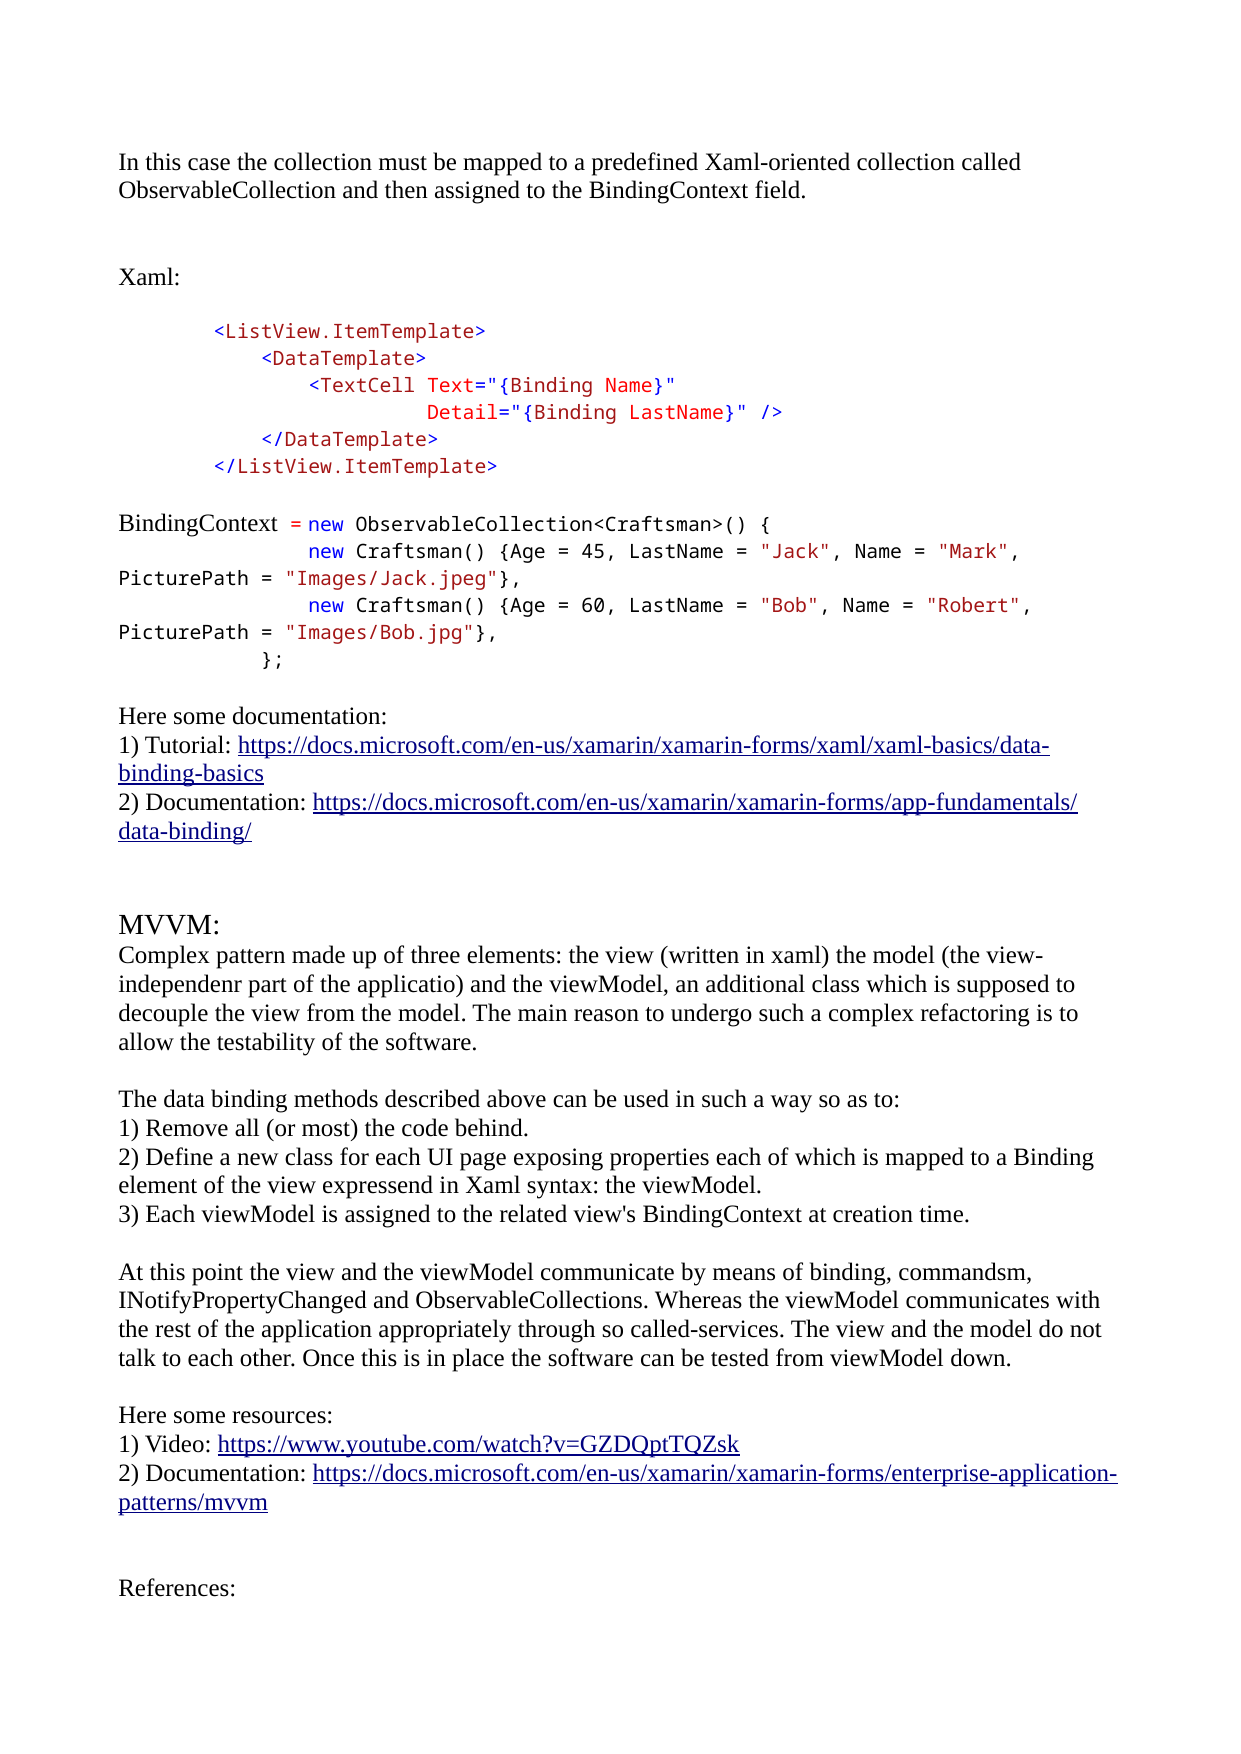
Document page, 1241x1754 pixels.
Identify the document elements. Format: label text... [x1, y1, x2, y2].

text Xaml: [118, 262, 1122, 291]
text The data binding methods described above can be used in such a way so as to: [118, 1084, 1122, 1113]
text 1) Video: https://www.youtube.com/watch?v=GZDQptTQZsk [118, 1429, 1122, 1458]
text new Craftsman() {Age = 60, LastName = "Bob", Name = "Robert", PicturePath = "Images/Bob.jpg"}, [118, 591, 1122, 645]
text Complex pattern made up of three elements: the view (written in xaml) the model (the view-independenr part of the applicatio) and the viewModel, an additional class which is supposed to decouple the view from the model. The main reason to undergo such a complex refactoring is to allow the testability of the software. [118, 941, 1122, 1056]
text In this case the collection must be mapped to a predefined Xaml-oriented collection called ObservableCollection and then assigned to the BindingContext field. [118, 147, 1122, 204]
text <ListView.ItemTemplate> [118, 318, 1122, 344]
text At this point the view and the viewModel communicate by means of binding, commandsm, INotifyPropertyChanged and ObservableCollections. Whereas the viewModel communicates with the rest of the application appropriately through so called-services. The view and the model do not talk to each other. Once this is in place the software can be tested from viewModel down. [118, 1257, 1122, 1372]
text Detail="{Binding LastName}" /> [118, 398, 1122, 426]
text }; [118, 645, 1122, 672]
text <DataTemplate> [118, 344, 1122, 372]
text BindingContext = new ObservableCollection<Craftsman>() { [118, 508, 1122, 537]
text 2) Define a new class for each UI page exposing properties each of which is mapped to a Binding element of the view expressend in Xaml syntax: the viewModel. [118, 1142, 1122, 1199]
text </DataTemplate> [118, 426, 1122, 452]
text <TextCell Text="{Binding Name}" [118, 372, 1122, 398]
text </ListView.ItemTemplate> [118, 452, 1122, 479]
text Here some documentation: [118, 701, 1122, 730]
text MVVM: [118, 907, 1122, 941]
text 1) Remove all (or most) the code behind. [118, 1113, 1122, 1142]
text 1) Tutorial: https://docs.microsoft.com/en-us/xamarin/xamarin-forms/xaml/xaml-basics/data-binding-basics [118, 730, 1122, 787]
text 2) Documentation: https://docs.microsoft.com/en-us/xamarin/xamarin-forms/app-fundamentals/data-binding/ [118, 787, 1122, 845]
text 3) Each viewModel is assigned to the related view's BindingContext at creation time. [118, 1199, 1122, 1228]
text References: [118, 1573, 1122, 1602]
text new Craftsman() {Age = 45, LastName = "Jack", Name = "Mark", PicturePath = "Images/Jack.jpeg"}, [118, 537, 1122, 591]
text Here some resources: [118, 1401, 1122, 1429]
text 2) Documentation: https://docs.microsoft.com/en-us/xamarin/xamarin-forms/enterprise-application-patterns/mvvm [118, 1458, 1122, 1516]
